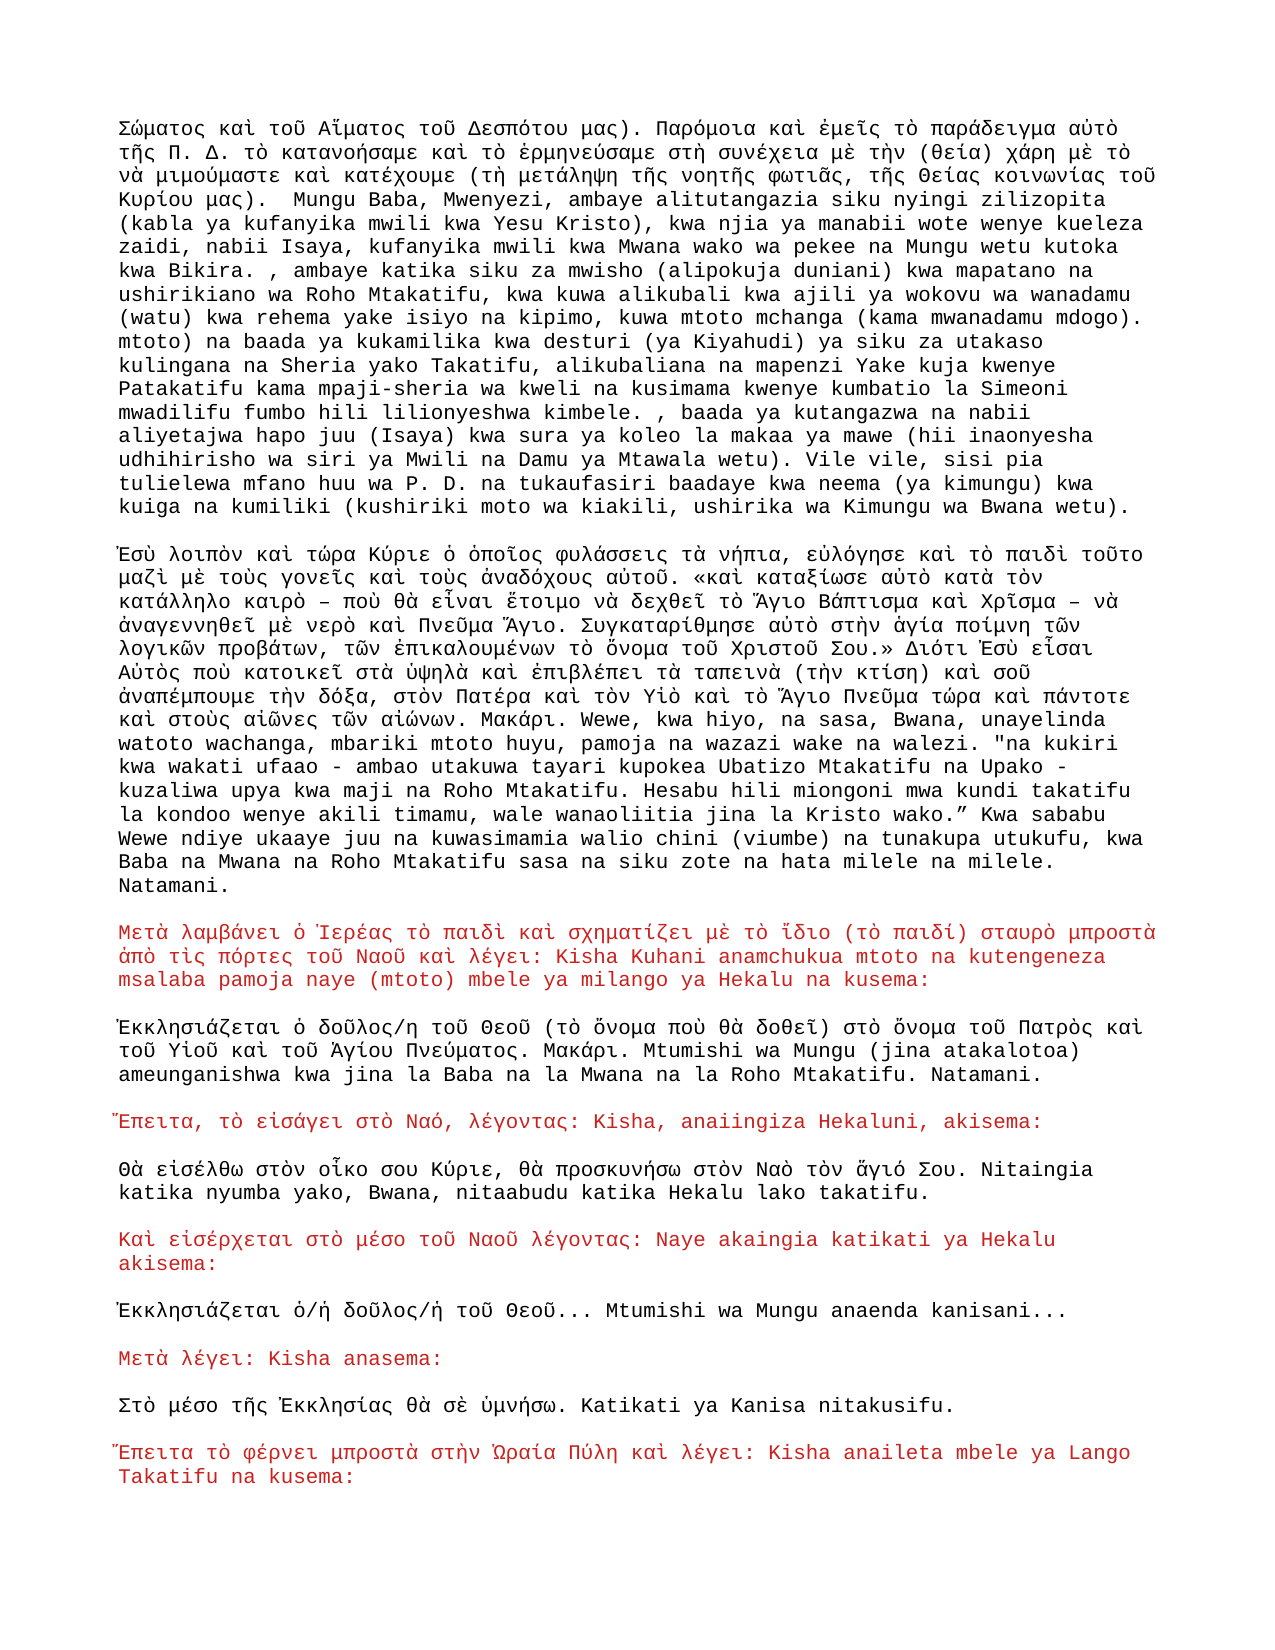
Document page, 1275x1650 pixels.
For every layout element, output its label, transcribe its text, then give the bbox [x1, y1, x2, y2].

text Ἐκκλησιάζεται ὁ/ἡ δοῦλος/ἡ τοῦ Θεοῦ... Mtumishi wa Mungu anaenda kanisani... [118, 1300, 1157, 1324]
text Στὸ μέσο τῆς Ἐκκλησίας θὰ σὲ ὑμνήσω. Katikati ya Kanisa nitakusifu. [118, 1395, 1157, 1419]
text Ἐκκλησιάζεται ὁ δοῦλος/η τοῦ Θεοῦ (τὸ ὄνομα ποὺ θὰ δοθεῖ) στὸ ὄνομα τοῦ Πατρὸς καὶ τοῦ Υἱοῦ καὶ τοῦ Ἁγίου Πνεύματος. Μακάρι. Mtumishi wa Mungu (jina atakalotoa) ameunganishwa kwa jina la Baba na la Mwana na la Roho Mtakatifu. Natamani. [118, 1017, 1157, 1088]
text Σώματος καὶ τοῦ Αἵματος τοῦ Δεσπότου μας). Παρόμοια καὶ ἐμεῖς τὸ παράδειγμα αὐτὸ τῆς Π. Δ. τὸ κατανοήσαμε καὶ τὸ ἑρμηνεύσαμε στὴ συνέχεια μὲ τὴν (θεία) χάρη μὲ τὸ νὰ μιμούμαστε καὶ κατέχουμε (τὴ μετάληψη τῆς νοητῆς φωτιᾶς, τῆς Θείας κοινωνίας τοῦ Κυρίου μας). Mungu Baba, Mwenyezi, ambaye alitutangazia siku nyingi zilizopita (kabla ya kufanyika mwili kwa Yesu Kristo), kwa njia ya manabii wote wenye kueleza zaidi, nabii Isaya, kufanyika mwili kwa Mwana wako wa pekee na Mungu wetu kutoka kwa Bikira. , ambaye katika siku za mwisho (alipokuja duniani) kwa mapatano na ushirikiano wa Roho Mtakatifu, kwa kuwa alikubali kwa ajili ya wokovu wa wanadamu (watu) kwa rehema yake isiyo na kipimo, kuwa mtoto mchanga (kama mwanadamu mdogo). mtoto) na baada ya kukamilika kwa desturi (ya Kiyahudi) ya siku za utakaso kulingana na Sheria yako Takatifu, alikubaliana na mapenzi Yake kuja kwenye Patakatifu kama mpaji-sheria wa kweli na kusimama kwenye kumbatio la Simeoni mwadilifu fumbo hili lilionyeshwa kimbele. , baada ya kutangazwa na nabii aliyetajwa hapo juu (Isaya) kwa sura ya koleo la makaa ya mawe (hii inaonyesha udhihirisho wa siri ya Mwili na Damu ya Mtawala wetu). Vile vile, sisi pia tulielewa mfano huu wa P. D. na tukaufasiri baadaye kwa neema (ya kimungu) kwa kuiga na kumiliki (kushiriki moto wa kiakili, ushirika wa Kimungu wa Bwana wetu). [118, 118, 1157, 520]
text Θὰ εἰσέλθω στὸν οἶκο σου Κύριε, θὰ προσκυνήσω στὸν Ναὸ τὸν ἅγιό Σου. Nitaingia katika nyumba yako, Bwana, nitaabudu katika Hekalu lako takatifu. [118, 1158, 1157, 1206]
text Ἔπειτα, τὸ εἰσάγει στὸ Ναό, λέγοντας: Kisha, anaiingiza Hekaluni, akisema: [118, 1111, 1157, 1135]
text Ἐσὺ λοιπὸν καὶ τώρα Κύριε ὁ ὁποῖος φυλάσσεις τὰ νήπια, εὐλόγησε καὶ τὸ παιδὶ τοῦτο μαζὶ μὲ τοὺς γονεῖς καὶ τοὺς ἀναδόχους αὐτοῦ. «καὶ καταξίωσε αὐτὸ κατὰ τὸν κατάλληλο καιρὸ – ποὺ θὰ εἶναι ἕτοιμο νὰ δεχθεῖ τὸ Ἅγιο Βάπτισμα καὶ Χρῖσμα – νὰ ἀναγεννηθεῖ μὲ νερὸ καὶ Πνεῦμα Ἅγιο. Συγκαταρίθμησε αὐτὸ στὴν ἁγία ποίμνη τῶν λογικῶν προβάτων, τῶν ἐπικαλουμένων τὸ ὄνομα τοῦ Χριστοῦ Σου.» Διότι Ἐσὺ εἶσαι Αὐτὸς ποὺ κατοικεῖ στὰ ὑψηλὰ καὶ ἐπιβλέπει τὰ ταπεινὰ (τὴν κτίση) καὶ σοῦ ἀναπέμπουμε τὴν δόξα, στὸν Πατέρα καὶ τὸν Υἱὸ καὶ τὸ Ἅγιο Πνεῦμα τώρα καὶ πάντοτε καὶ στοὺς αἰῶνες τῶν αἰώνων. Μακάρι. Wewe, kwa hiyo, na sasa, Bwana, unayelinda watoto wachanga, mbariki mtoto huyu, pamoja na wazazi wake na walezi. "na kukiri kwa wakati ufaao - ambao utakuwa tayari kupokea Ubatizo Mtakatifu na Upako - kuzaliwa upya kwa maji na Roho Mtakatifu. Hesabu hili miongoni mwa kundi takatifu la kondoo wenye akili timamu, wale wanaoliitia jina la Kristo wako.” Kwa sababu Wewe ndiye ukaaye juu na kuwasimamia walio chini (viumbe) na tunakupa utukufu, kwa Baba na Mwana na Roho Mtakatifu sasa na siku zote na hata milele na milele. Natamani. [118, 544, 1157, 898]
text Μετὰ λέγει: Kisha anasema: [118, 1348, 1157, 1371]
text Ἔπειτα τὸ φέρνει μπροστὰ στὴν Ὡραία Πύλη καὶ λέγει: Kisha anaileta mbele ya Lango Takatifu na kusema: [118, 1442, 1157, 1489]
text Μετὰ λαμβάνει ὁ Ἱερέας τὸ παιδὶ καὶ σχηματίζει μὲ τὸ ἴδιο (τὸ παιδί) σταυρὸ μπροστὰ ἀπὸ τὶς πόρτες τοῦ Ναοῦ καὶ λέγει: Kisha Kuhani anamchukua mtoto na kutengeneza msalaba pamoja naye (mtoto) mbele ya milango ya Hekalu na kusema: [118, 922, 1157, 993]
text Καὶ εἰσέρχεται στὸ μέσο τοῦ Ναοῦ λέγοντας: Naye akaingia katikati ya Hekalu akisema: [118, 1229, 1157, 1277]
